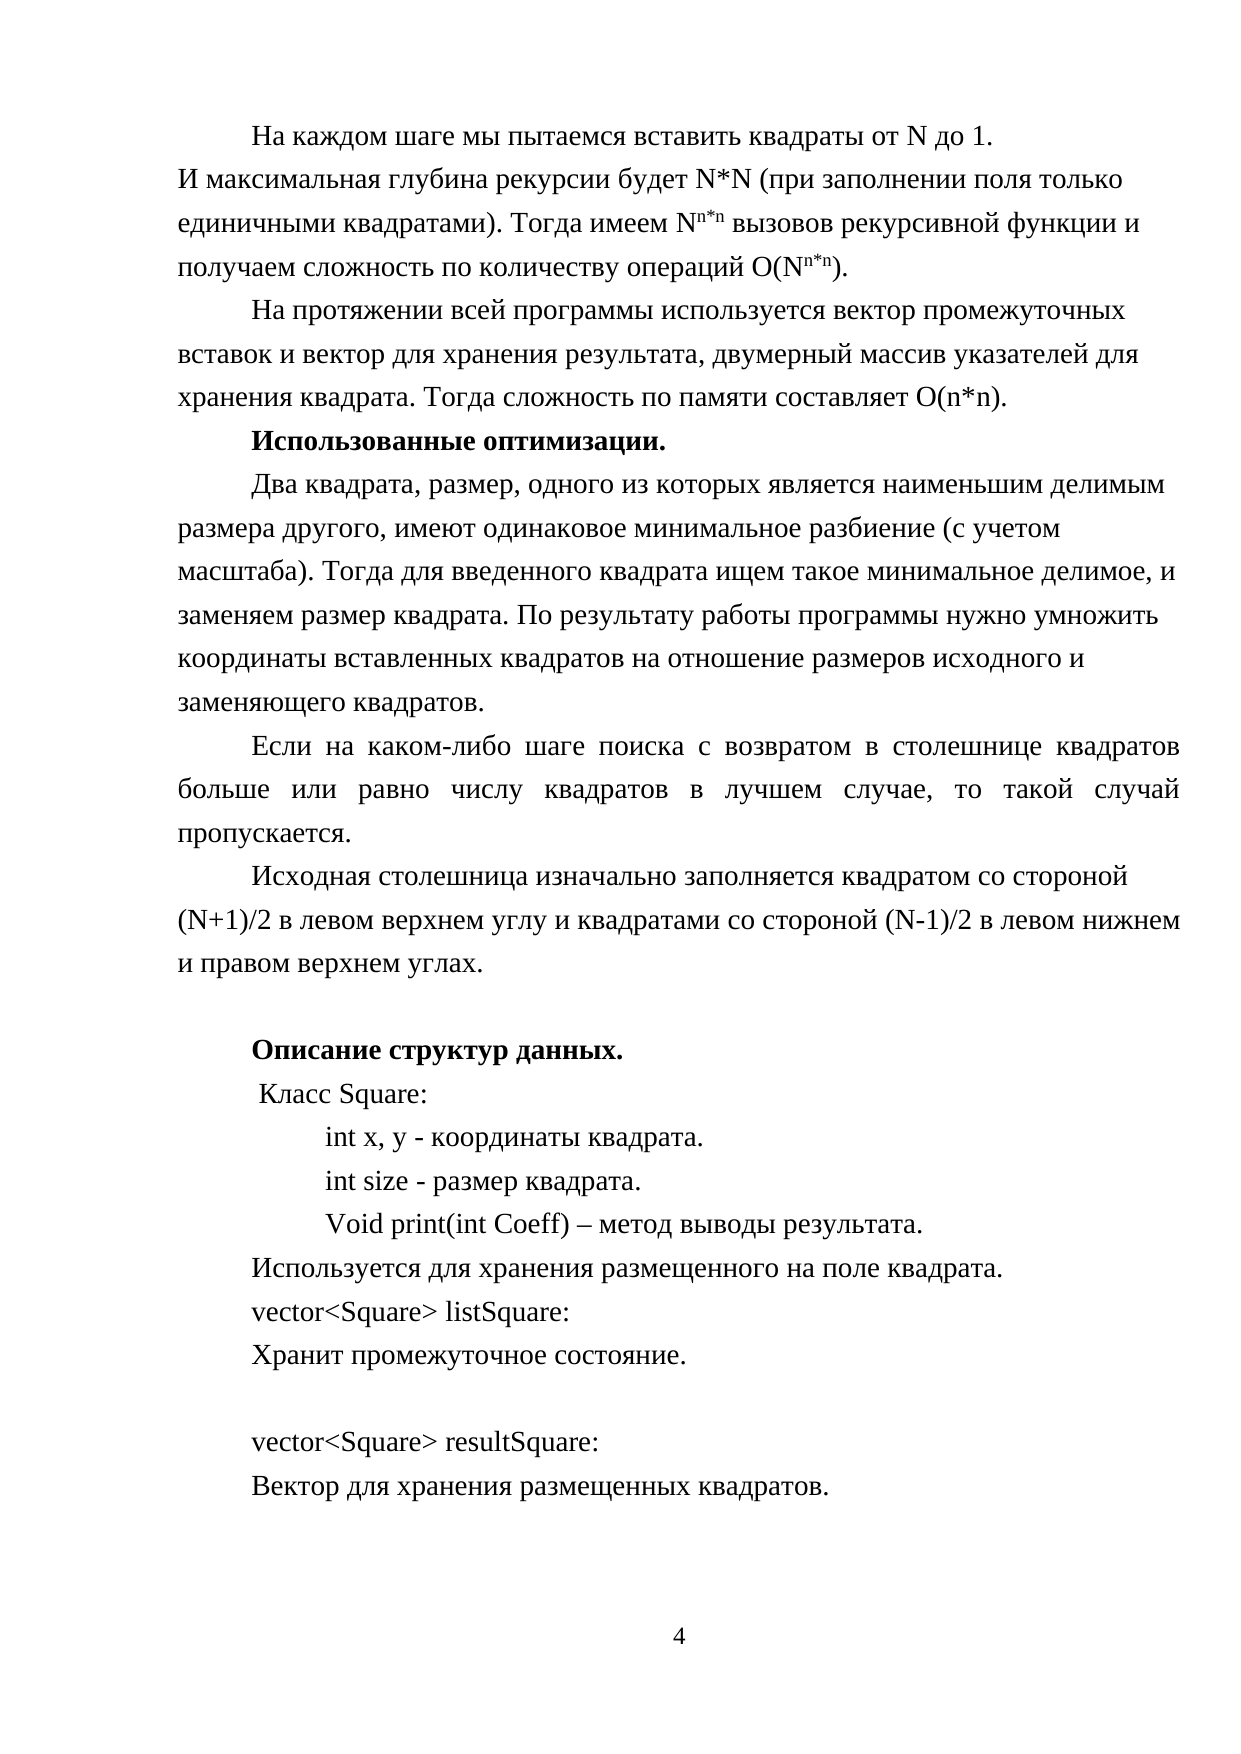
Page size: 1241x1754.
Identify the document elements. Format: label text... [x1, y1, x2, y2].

text Исходная столешница изначально заполняется квадратом со стороной [177, 858, 1181, 892]
text vector<Square> listSquare: [177, 1294, 1181, 1327]
text (N+1)/2 в левом верхнем углу и квадратами со стороной (N-1)/2 в левом нижнем и правом верхнем углах. [177, 902, 1181, 979]
text Используется для хранения размещенного на поле квадрата. [177, 1250, 1181, 1284]
text Использованные оптимизации. [177, 423, 1181, 456]
text Класс Square: [177, 1076, 1181, 1109]
text Void print(int Coeff) – метод выводы результата. [177, 1207, 1181, 1240]
text Описание структур данных. [177, 1032, 1181, 1066]
text Два квадрата, размер, одного из которых является наименьшим делимым размера другого, имеют одинаковое минимальное разбиение (с учетом масштаба). Тогда для введенного квадрата ищем такое минимальное делимое, и заменяем размер квадрата. По результату работы программы нужно умножить координаты вставленных квадратов на отношение размеров исходного и заменяющего квадратов. [177, 466, 1181, 718]
text int x, y - координаты квадрата. [177, 1119, 1181, 1153]
text Хранит промежуточное состояние. [177, 1337, 1181, 1371]
text На каждом шаге мы пытаемся вставить квадраты от N до 1. [177, 118, 1181, 152]
text int size - размер квадрата. [177, 1163, 1181, 1197]
text На протяжении всей программы используется вектор промежуточных вставок и вектор для хранения результата, двумерный массив указателей для хранения квадрата. Тогда сложность по памяти составляет O(n*n). [177, 292, 1181, 413]
text Если на каком-либо шаге поиска с возвратом в столешнице квадратов больше или равно числу квадратов в лучшем случае, то такой случай пропускается. [177, 728, 1181, 848]
text И максимальная глубина рекурсии будет N*N (при заполнении поля только единичными квадратами). Тогда имеем Nn*n вызовов рекурсивной функции и получаем сложность по количеству операций O(Nn*n). [177, 162, 1181, 282]
text vector<Square> resultSquare: [177, 1424, 1181, 1458]
text Вектор для хранения размещенных квадратов. [177, 1468, 1181, 1501]
